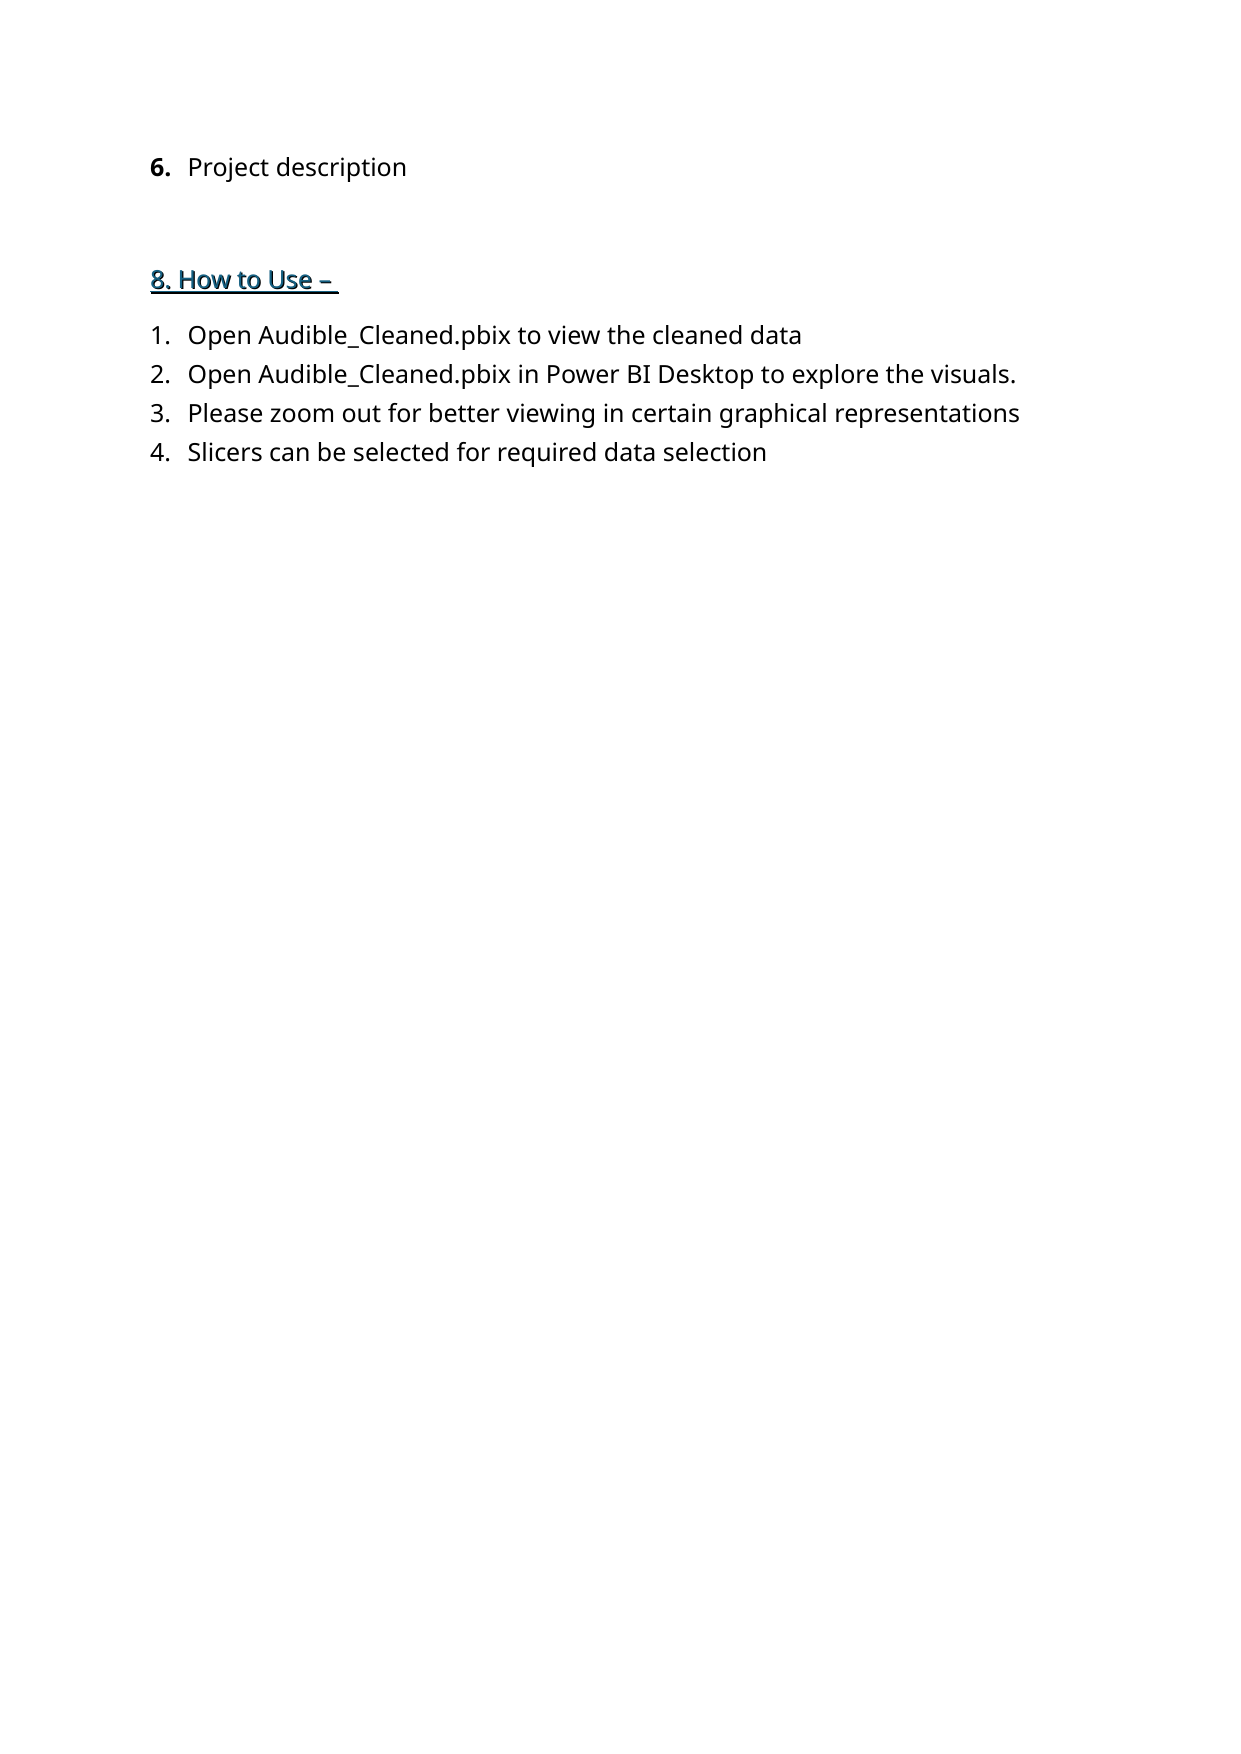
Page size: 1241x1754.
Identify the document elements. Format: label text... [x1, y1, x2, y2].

list Open Audible_Cleaned.pbix to view the cleaned data [150, 317, 1090, 352]
list Project description [150, 150, 1090, 184]
list Open Audible_Cleaned.pbix in Power BI Desktop to explore the visuals. [150, 357, 1090, 391]
list Please zoom out for better viewing in certain graphical representations [150, 396, 1090, 430]
list Slicers can be selected for required data selection [150, 435, 1090, 469]
text 8. How to Use – [150, 262, 1090, 296]
